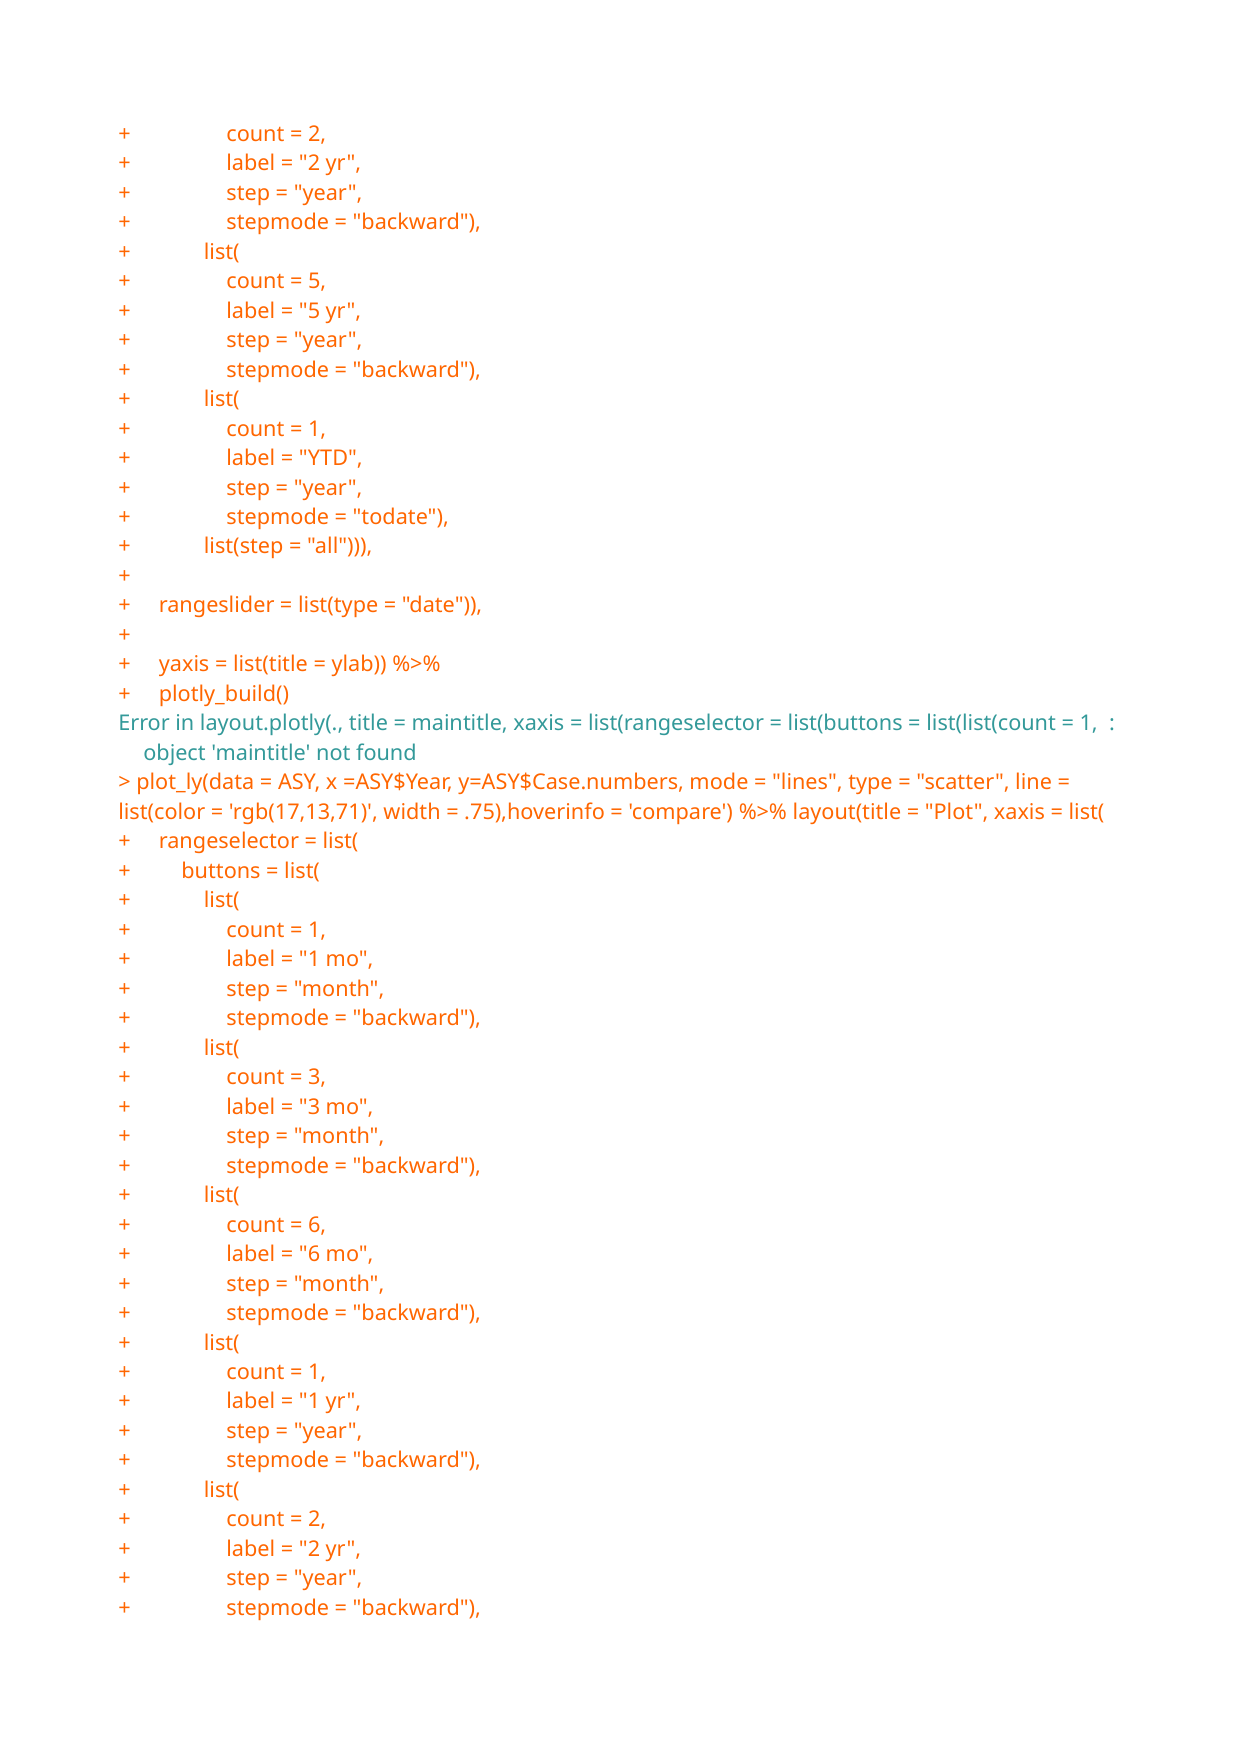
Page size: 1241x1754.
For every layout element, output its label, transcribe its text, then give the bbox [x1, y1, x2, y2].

text + label = "5 yr", [118, 295, 1122, 324]
text + list( [118, 1474, 1122, 1504]
text object 'maintitle' not found [118, 737, 1122, 767]
text + count = 1, [118, 413, 1122, 442]
text + stepmode = "backward"), [118, 1297, 1122, 1327]
text Error in layout.plotly(., title = maintitle, xaxis = list(rangeselector = list(buttons = list(list(count = 1, : [118, 708, 1122, 737]
text + stepmode = "backward"), [118, 1002, 1122, 1032]
text + list( [118, 884, 1122, 914]
text + stepmode = "backward"), [118, 354, 1122, 383]
text + label = "6 mo", [118, 1238, 1122, 1268]
text + step = "year", [118, 177, 1122, 207]
text > plot_ly(data = ASY, x =ASY$Year, y=ASY$Case.numbers, mode = "lines", type = "scatter", line = list(color = 'rgb(17,13,71)', width = .75),hoverinfo = 'compare') %>% layout(title = "Plot", xaxis = list( [118, 767, 1122, 826]
text + label = "YTD", [118, 442, 1122, 472]
text + rangeselector = list( [118, 826, 1122, 855]
text + list( [118, 1032, 1122, 1061]
text + yaxis = list(title = ylab)) %>% [118, 649, 1122, 678]
text + step = "month", [118, 973, 1122, 1002]
text + count = 6, [118, 1209, 1122, 1238]
text + stepmode = "backward"), [118, 207, 1122, 236]
text + [118, 560, 1122, 590]
text + count = 3, [118, 1061, 1122, 1091]
text + count = 1, [118, 914, 1122, 943]
text + rangeslider = list(type = "date")), [118, 590, 1122, 619]
text + step = "year", [118, 1563, 1122, 1592]
text + count = 2, [118, 1504, 1122, 1533]
text + label = "3 mo", [118, 1091, 1122, 1120]
text + stepmode = "backward"), [118, 1592, 1122, 1622]
text + list( [118, 236, 1122, 266]
text + [118, 619, 1122, 649]
text + step = "year", [118, 324, 1122, 354]
text + stepmode = "backward"), [118, 1150, 1122, 1179]
text + list(step = "all"))), [118, 531, 1122, 560]
text + step = "year", [118, 1415, 1122, 1445]
text + count = 5, [118, 266, 1122, 295]
text + count = 2, [118, 118, 1122, 148]
text + plotly_build() [118, 678, 1122, 708]
text + stepmode = "backward"), [118, 1445, 1122, 1474]
text + list( [118, 1179, 1122, 1209]
text + buttons = list( [118, 855, 1122, 884]
text + step = "month", [118, 1268, 1122, 1297]
text + list( [118, 1327, 1122, 1356]
text + label = "1 yr", [118, 1386, 1122, 1415]
text + step = "month", [118, 1120, 1122, 1150]
text + label = "2 yr", [118, 1533, 1122, 1563]
text + count = 1, [118, 1356, 1122, 1386]
text + list( [118, 383, 1122, 413]
text + step = "year", [118, 472, 1122, 501]
text + label = "1 mo", [118, 943, 1122, 973]
text + label = "2 yr", [118, 148, 1122, 177]
text + stepmode = "todate"), [118, 501, 1122, 531]
